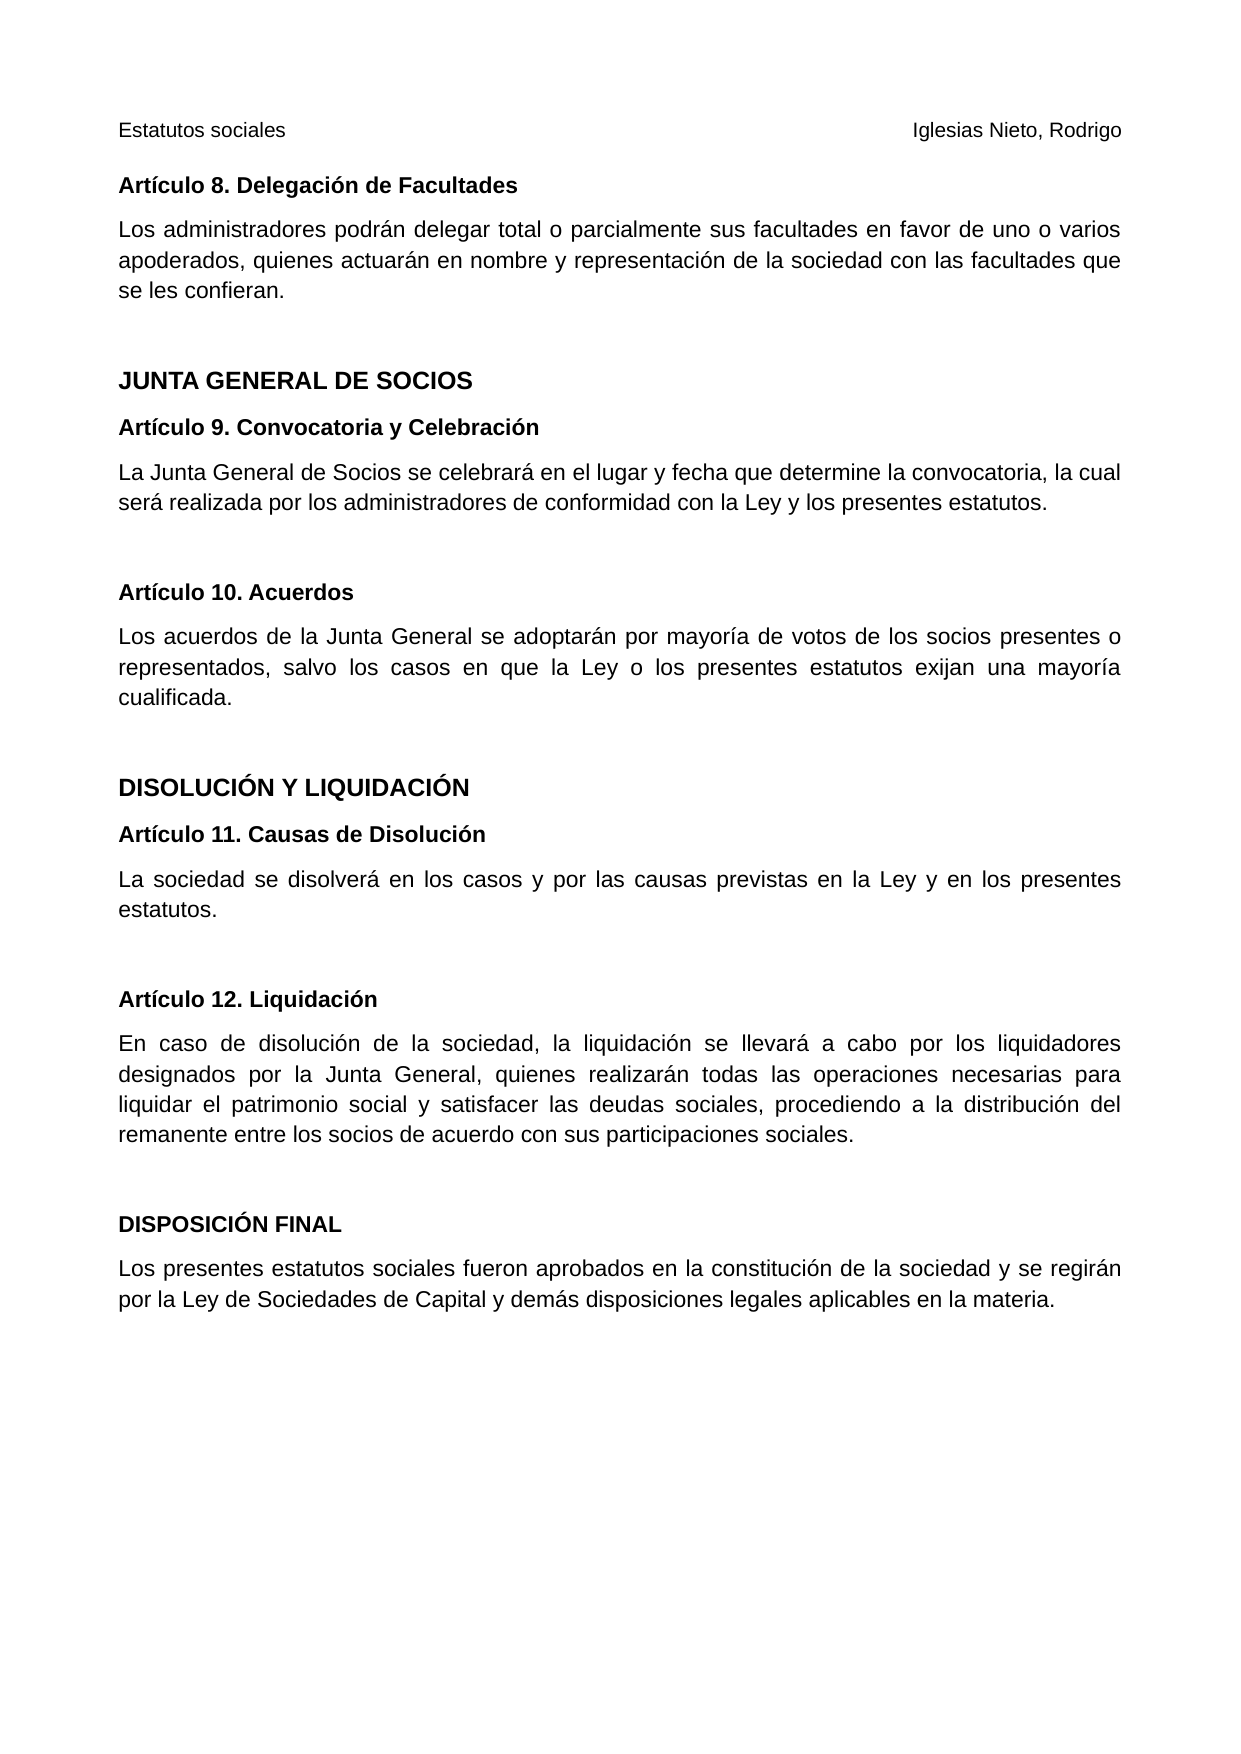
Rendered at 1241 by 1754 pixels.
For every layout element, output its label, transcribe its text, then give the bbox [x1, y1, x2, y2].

text Los presentes estatutos sociales fueron aprobados en la constitución de la sociedad y se regirán por la Ley de Sociedades de Capital y demás disposiciones legales aplicables en la materia. [118, 1255, 1122, 1312]
text Los acuerdos de la Junta General se adoptarán por mayoría de votos de los socios presentes o representados, salvo los casos en que la Ley o los presentes estatutos exijan una mayoría cualificada. [118, 623, 1122, 710]
text DISOLUCIÓN Y LIQUIDACIÓN [118, 773, 1122, 802]
text Artículo 8. Delegación de Facultades [118, 172, 1122, 198]
text Los administradores podrán delegar total o parcialmente sus facultades en favor de uno o varios apoderados, quienes actuarán en nombre y representación de la sociedad con las facultades que se les confieran. [118, 216, 1122, 303]
text La Junta General de Socios se celebrará en el lugar y fecha que determine la convocatoria, la cual será realizada por los administradores de conformidad con la Ley y los presentes estatutos. [118, 459, 1122, 515]
text La sociedad se disolverá en los casos y por las causas previstas en la Ley y en los presentes estatutos. [118, 866, 1122, 922]
text Artículo 9. Convocatoria y Celebración [118, 414, 1122, 440]
text Artículo 12. Liquidación [118, 986, 1122, 1012]
text DISPOSICIÓN FINAL [118, 1211, 1122, 1237]
text Artículo 11. Causas de Disolución [118, 821, 1122, 847]
text Artículo 10. Acuerdos [118, 578, 1122, 605]
text En caso de disolución de la sociedad, la liquidación se llevará a cabo por los liquidadores designados por la Junta General, quienes realizarán todas las operaciones necesarias para liquidar el patrimonio social y satisfacer las deudas sociales, procediendo a la distribución del remanente entre los socios de acuerdo con sus participaciones sociales. [118, 1030, 1122, 1147]
text JUNTA GENERAL DE SOCIOS [118, 366, 1122, 395]
